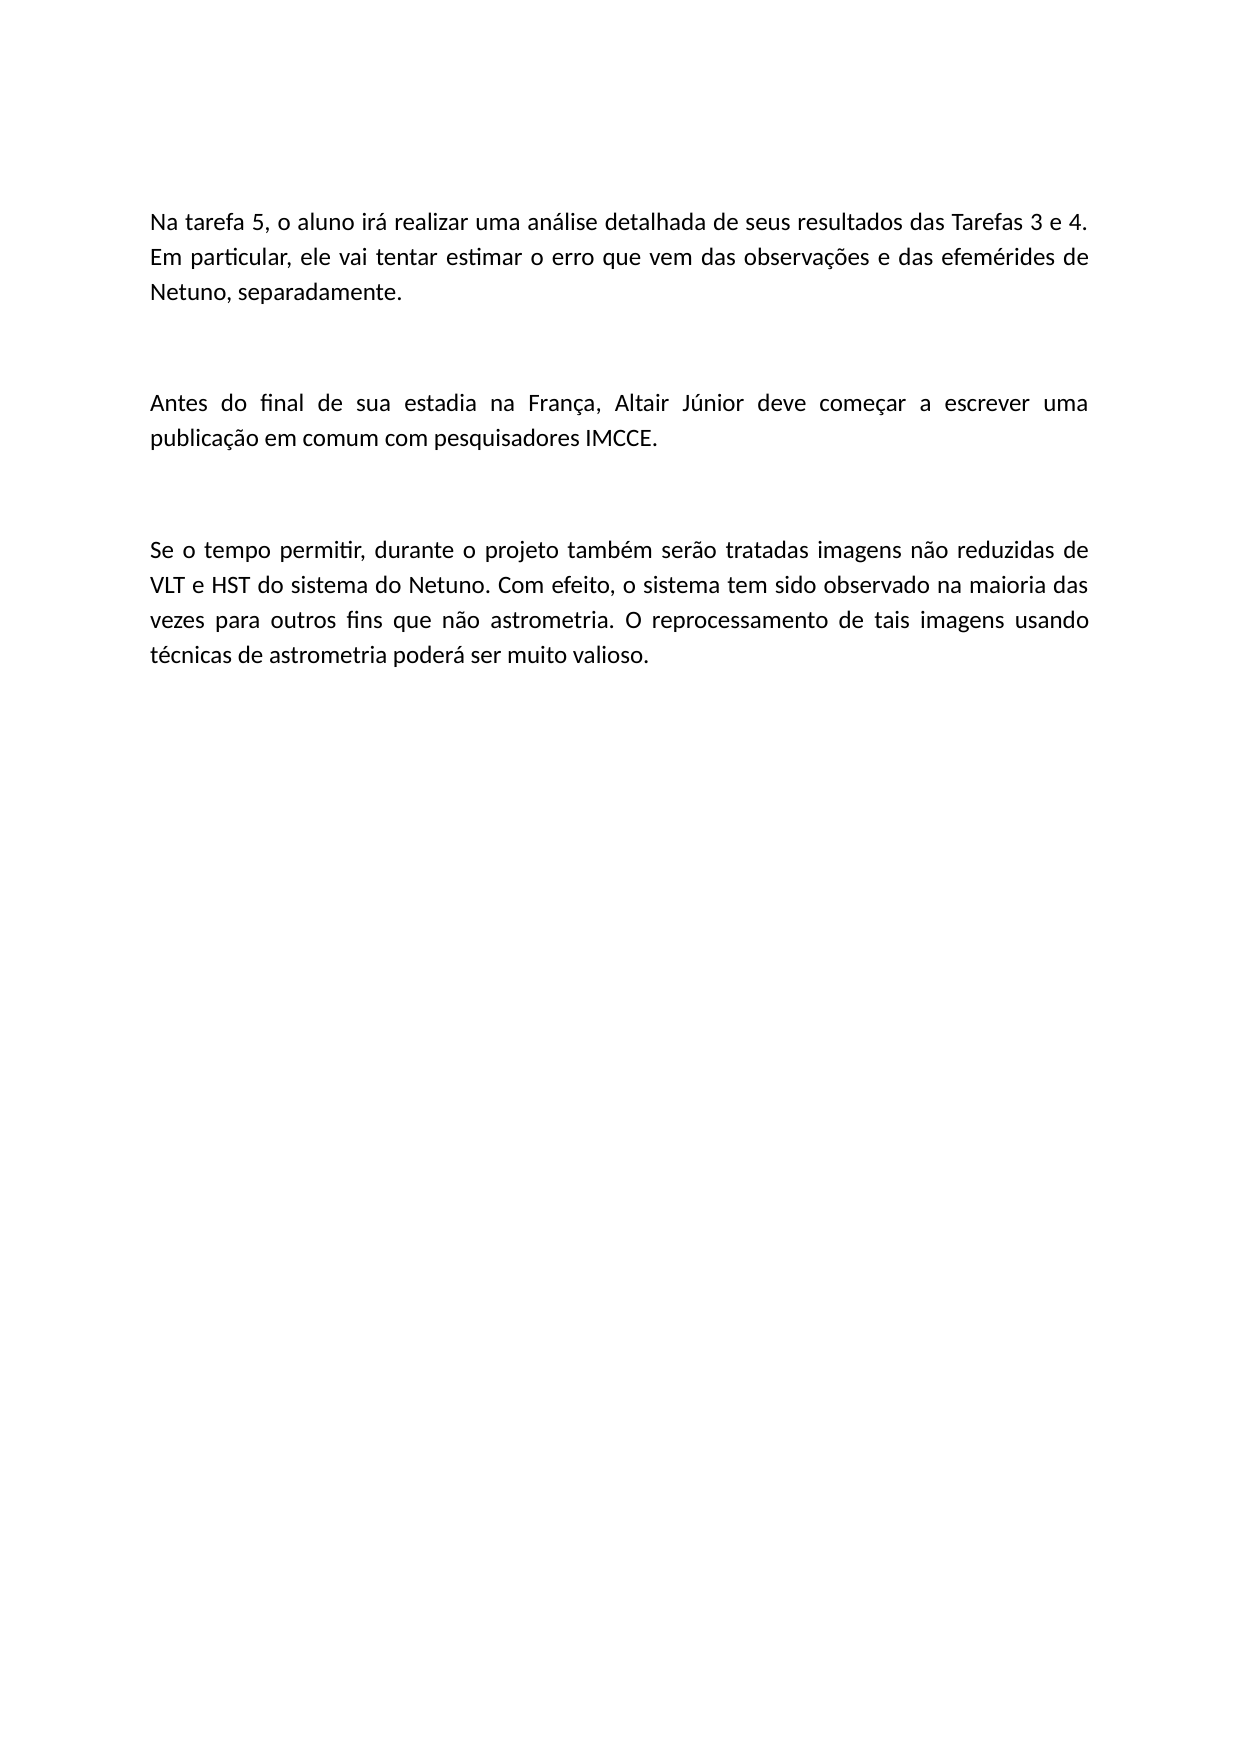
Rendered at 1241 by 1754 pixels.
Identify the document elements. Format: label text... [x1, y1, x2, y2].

text Antes do final de sua estadia na França, Altair Júnior deve começar a escrever uma publicação em comum com pesquisadores IMCCE. [150, 387, 1090, 453]
text Na tarefa 5, o aluno irá realizar uma análise detalhada de seus resultados das Tarefas 3 e 4. Em particular, ele vai tentar estimar o erro que vem das observações e das efemérides de Netuno, separadamente. [150, 206, 1090, 306]
text Se o tempo permitir, durante o projeto também serão tratadas imagens não reduzidas de VLT e HST do sistema do Netuno. Com efeito, o sistema tem sido observado na maioria das vezes para outros fins que não astrometria. O reprocessamento de tais imagens usando técnicas de astrometria poderá ser muito valioso. [150, 534, 1090, 670]
